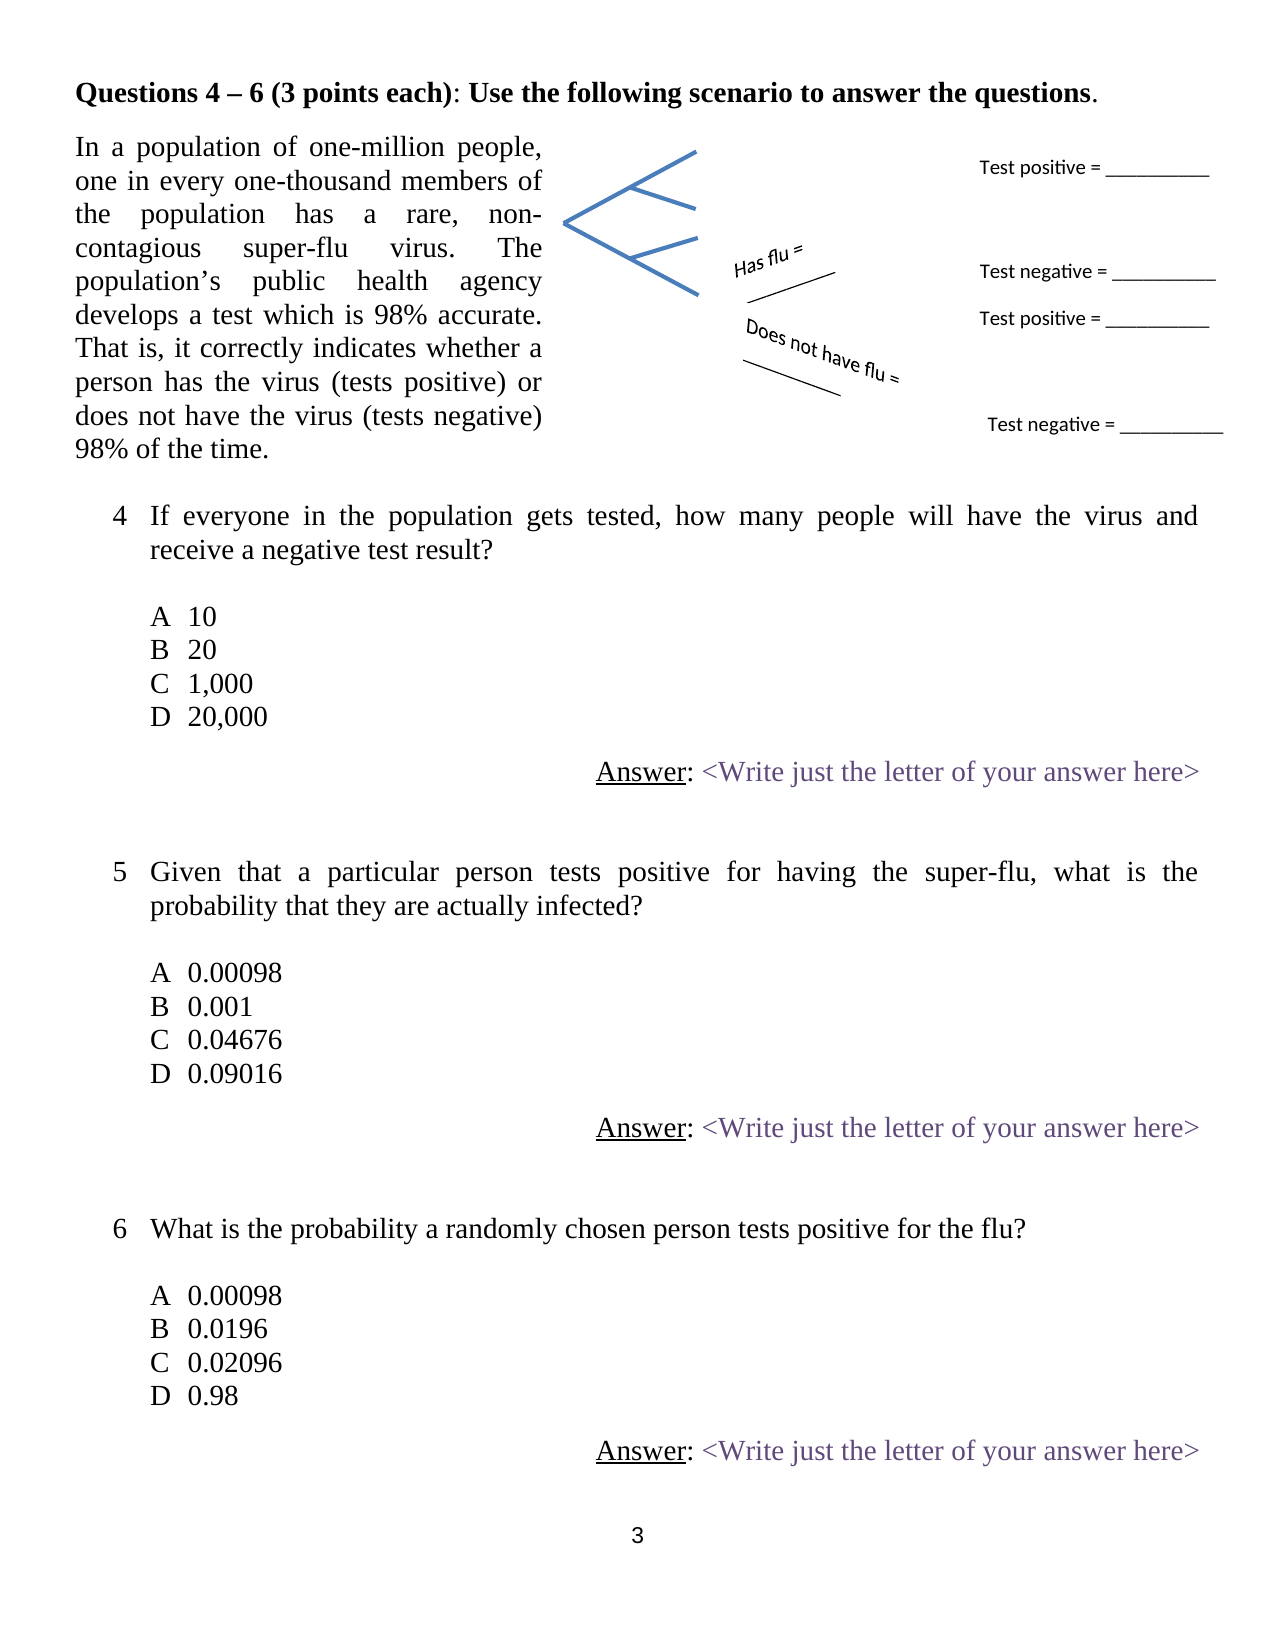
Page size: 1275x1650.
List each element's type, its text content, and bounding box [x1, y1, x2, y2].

list 0.04676 [150, 1022, 1200, 1056]
list 0.98 [150, 1378, 1200, 1412]
list 0.02096 [150, 1345, 1200, 1378]
list 0.0196 [150, 1311, 1200, 1345]
list 20,000 [150, 699, 1200, 733]
list 1,000 [150, 666, 1200, 699]
text Answer: <Write just the letter of your answer here> [75, 1433, 1200, 1466]
list 0.00098 [150, 955, 1200, 989]
text Answer: <Write just the letter of your answer here> [75, 754, 1200, 787]
list 0.00098 [150, 1278, 1200, 1311]
list 20 [150, 632, 1200, 666]
text Questions 4 – 6 (3 points each): Use the following scenario to answer the questions. [75, 75, 1200, 108]
text Answer: <Write just the letter of your answer here> [75, 1110, 1200, 1144]
list If everyone in the population gets tested, how many people will have the virus and receive a negative test result? [112, 498, 1200, 565]
list Given that a particular person tests positive for having the super-flu, what is the probability that they are actually infected? [112, 854, 1200, 922]
list What is the probability a randomly chosen person tests positive for the flu? [112, 1211, 1200, 1244]
list 0.001 [150, 989, 1200, 1022]
text In a population of one-million people, one in every one-thousand members of the population has a rare, non-contagious super-flu virus. The population’s public health agency develops a test which is 98% accurate. That is, it correctly indicates whether a person has the virus (tests positive) or does not have the virus (tests negative) 98% of the time. [75, 129, 1200, 465]
list 10 [150, 599, 1200, 632]
list 0.09016 [150, 1056, 1200, 1089]
